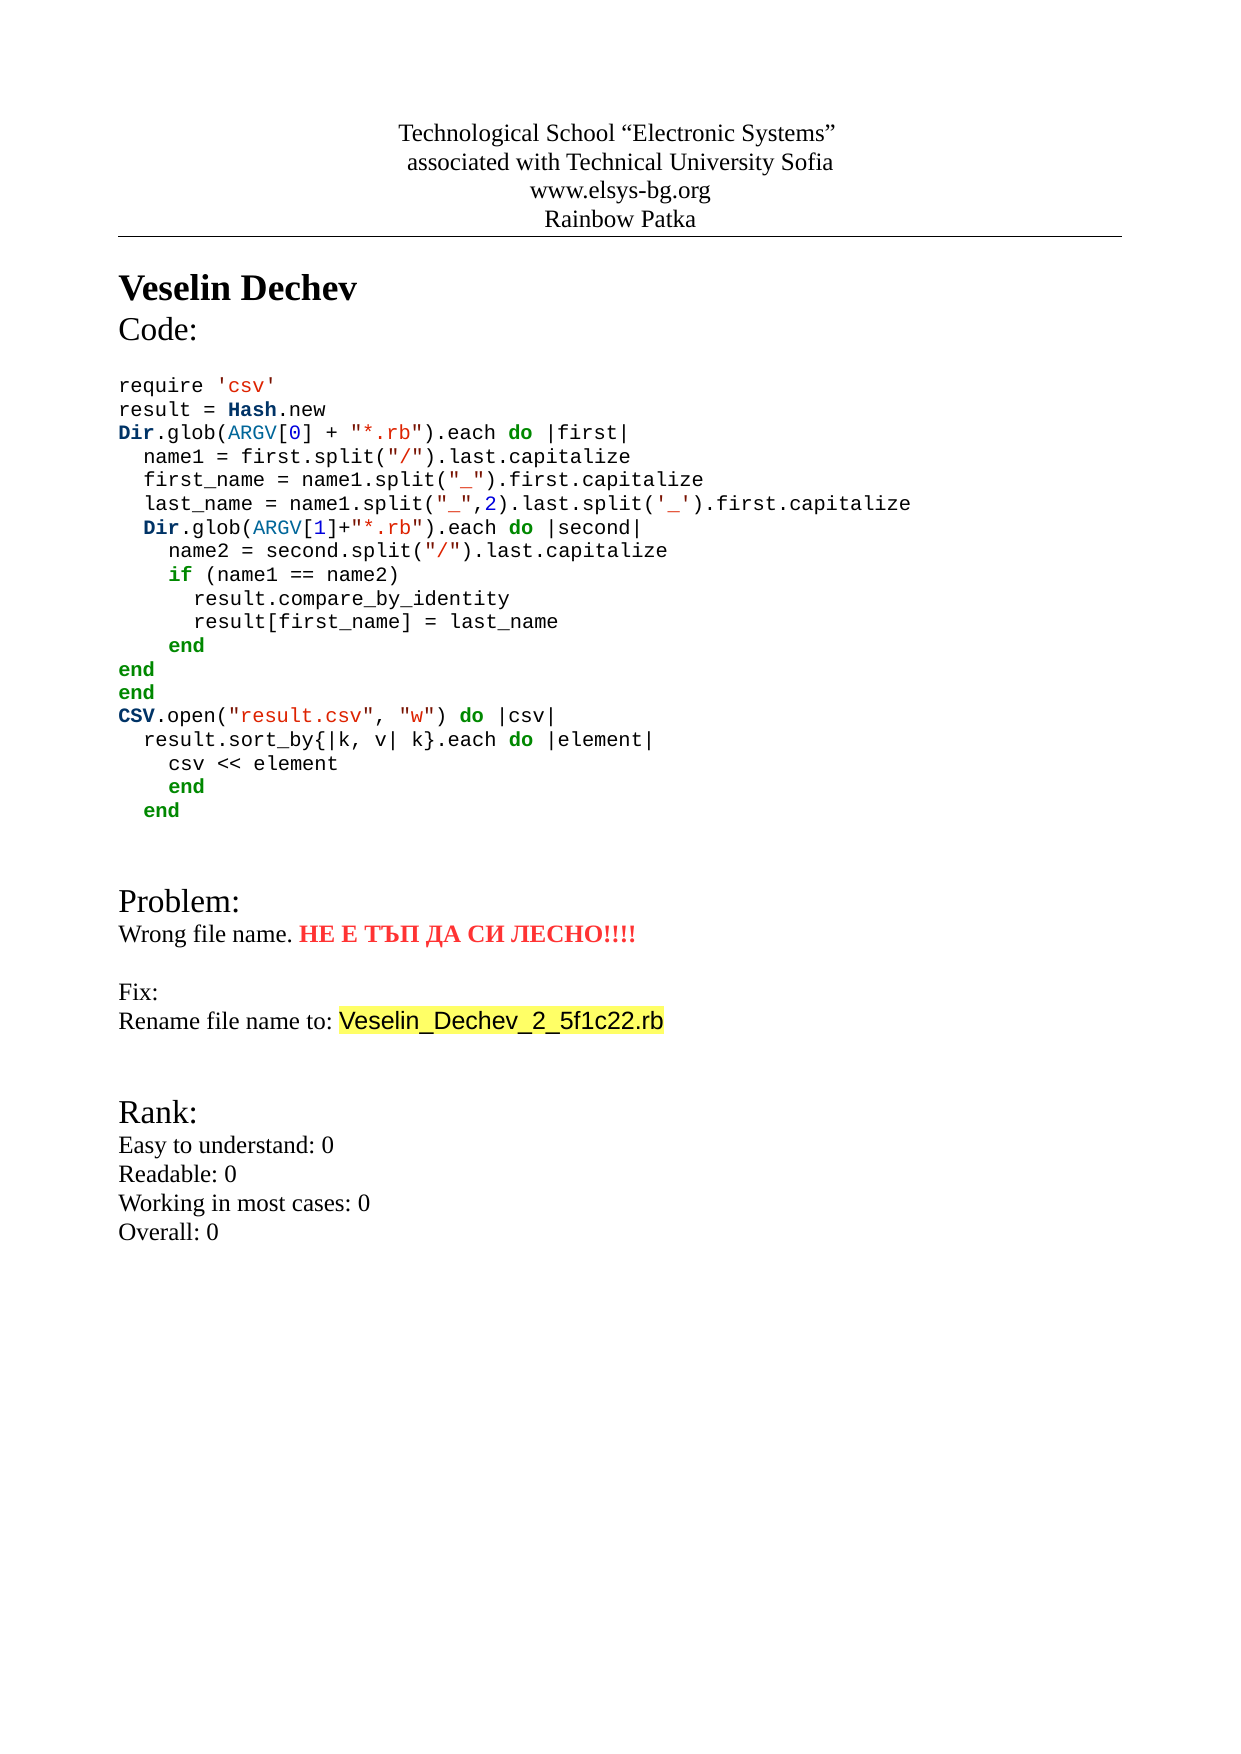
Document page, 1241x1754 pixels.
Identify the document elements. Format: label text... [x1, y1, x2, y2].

text last_name = name1.split("_",2).last.split('_').first.capitalize [118, 493, 1122, 517]
text end [118, 776, 1122, 800]
text csv << element [118, 753, 1122, 776]
text Veselin Dechev [118, 266, 1122, 309]
text Overall: 0 [118, 1217, 1122, 1245]
text Readable: 0 [118, 1159, 1122, 1188]
text end [118, 682, 1122, 706]
text end [118, 659, 1122, 682]
text Rename file name to: Veselin_Dechev_2_5f1c22.rb [118, 1006, 1122, 1034]
text if (name1 == name2) [118, 564, 1122, 588]
text Problem: [118, 881, 1122, 919]
text Fix: [118, 977, 1122, 1006]
text Dir.glob(ARGV[1]+"*.rb").each do |second| [118, 517, 1122, 540]
text result = Hash.new [118, 399, 1122, 422]
text result.sort_by{|k, v| k}.each do |element| [118, 729, 1122, 753]
text result.compare_by_identity [118, 588, 1122, 611]
text first_name = name1.split("_").first.capitalize [118, 469, 1122, 493]
text end [118, 635, 1122, 659]
text CSV.open("result.csv", "w") do |csv| [118, 706, 1122, 729]
text Easy to understand: 0 [118, 1130, 1122, 1159]
text require 'csv' [118, 376, 1122, 399]
text Wrong file name. НЕ Е ТЪП ДА СИ ЛЕСНО!!!! [118, 919, 1122, 948]
text Working in most cases: 0 [118, 1188, 1122, 1217]
text end [118, 800, 1122, 823]
text name1 = first.split("/").last.capitalize [118, 446, 1122, 469]
text Dir.glob(ARGV[0] + "*.rb").each do |first| [118, 422, 1122, 446]
text Rank: [118, 1092, 1122, 1130]
text name2 = second.split("/").last.capitalize [118, 540, 1122, 564]
text Code: [118, 309, 1122, 347]
text result[first_name] = last_name [118, 611, 1122, 635]
